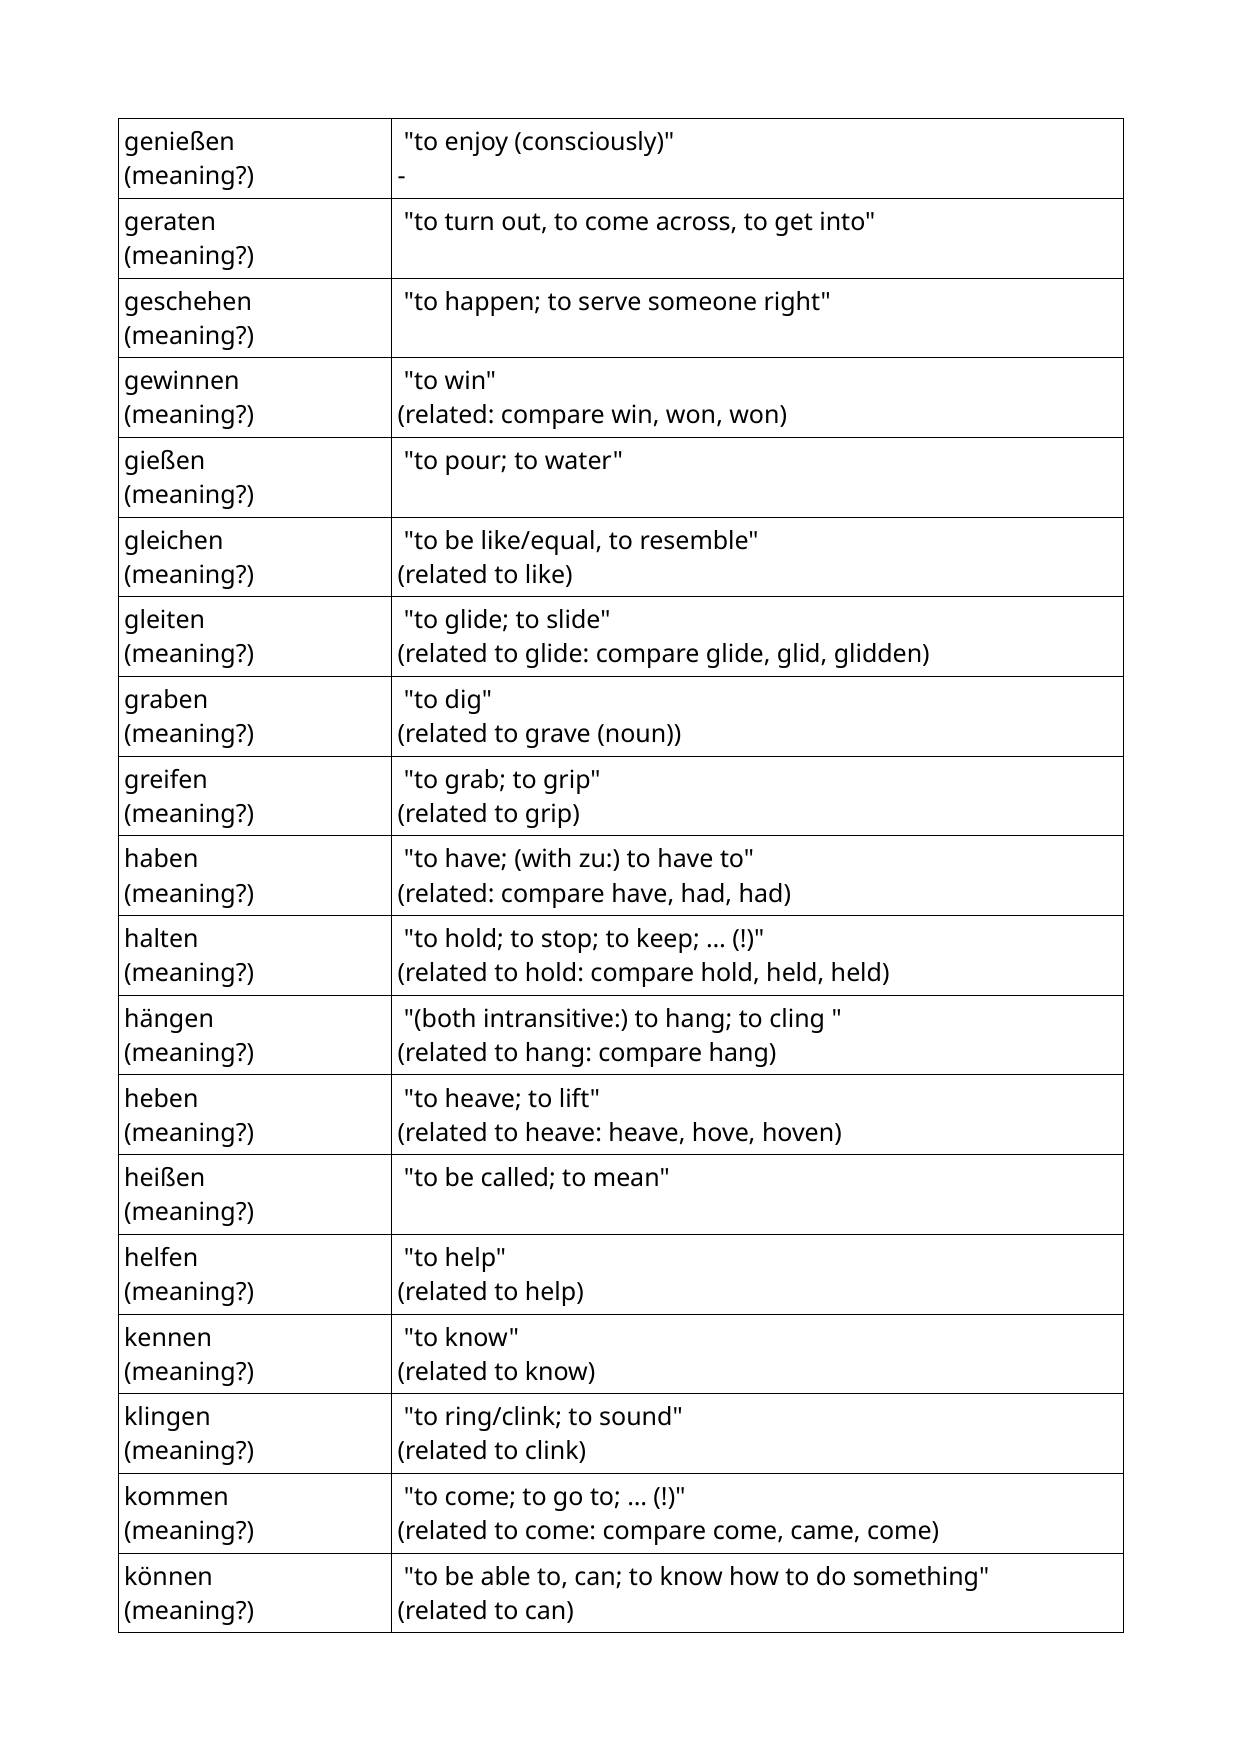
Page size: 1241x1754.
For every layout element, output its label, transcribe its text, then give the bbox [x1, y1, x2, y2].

table_cell "to win" (related: compare win, won, won) [392, 358, 1123, 437]
table_cell halten (meaning?) [119, 916, 391, 995]
table_cell gleiten (meaning?) [119, 597, 391, 676]
table_cell heben (meaning?) [119, 1075, 391, 1154]
table_cell kennen (meaning?) [119, 1315, 391, 1393]
table_cell graben (meaning?) [119, 677, 391, 756]
table_cell greifen (meaning?) [119, 757, 391, 835]
table_cell können (meaning?) [119, 1554, 391, 1632]
table_cell "to be able to, can; to know how to do something" (related to can) [392, 1554, 1123, 1632]
table_cell geraten (meaning?) [119, 199, 391, 277]
table_cell "to come; to go to; … (!)" (related to come: compare come, came, come) [392, 1474, 1123, 1552]
table_cell genießen (meaning?) [119, 119, 391, 198]
table_cell "to be called; to mean" [392, 1155, 1123, 1234]
table_cell "to dig" (related to grave (noun)) [392, 677, 1123, 756]
table_cell "to know" (related to know) [392, 1315, 1123, 1393]
table_cell "to grab; to grip" (related to grip) [392, 757, 1123, 835]
table_cell "to heave; to lift" (related to heave: heave, hove, hoven) [392, 1075, 1123, 1154]
table_cell "to ring/clink; to sound" (related to clink) [392, 1394, 1123, 1473]
table_cell "to glide; to slide" (related to glide: compare glide, glid, glidden) [392, 597, 1123, 676]
table_cell klingen (meaning?) [119, 1394, 391, 1473]
table_cell haben (meaning?) [119, 836, 391, 915]
table_cell "to help" (related to help) [392, 1235, 1123, 1313]
table_cell helfen (meaning?) [119, 1235, 391, 1313]
table_cell gewinnen (meaning?) [119, 358, 391, 437]
table_cell "to have; (with zu:) to have to" (related: compare have, had, had) [392, 836, 1123, 915]
table_cell "to be like/equal, to resemble" (related to like) [392, 518, 1123, 596]
table_cell "to happen; to serve someone right" [392, 279, 1123, 357]
table_cell "to enjoy (consciously)" - [392, 119, 1123, 198]
table_cell gleichen (meaning?) [119, 518, 391, 596]
table_cell "to pour; to water" [392, 438, 1123, 517]
table_cell kommen (meaning?) [119, 1474, 391, 1552]
table_cell "to turn out, to come across, to get into" [392, 199, 1123, 277]
table_cell geschehen (meaning?) [119, 279, 391, 357]
table_cell "to hold; to stop; to keep; … (!)" (related to hold: compare hold, held, held) [392, 916, 1123, 995]
table_cell hängen (meaning?) [119, 996, 391, 1074]
table_cell heißen (meaning?) [119, 1155, 391, 1234]
table_cell "(both intransitive:) to hang; to cling " (related to hang: compare hang) [392, 996, 1123, 1074]
table_cell gießen (meaning?) [119, 438, 391, 517]
